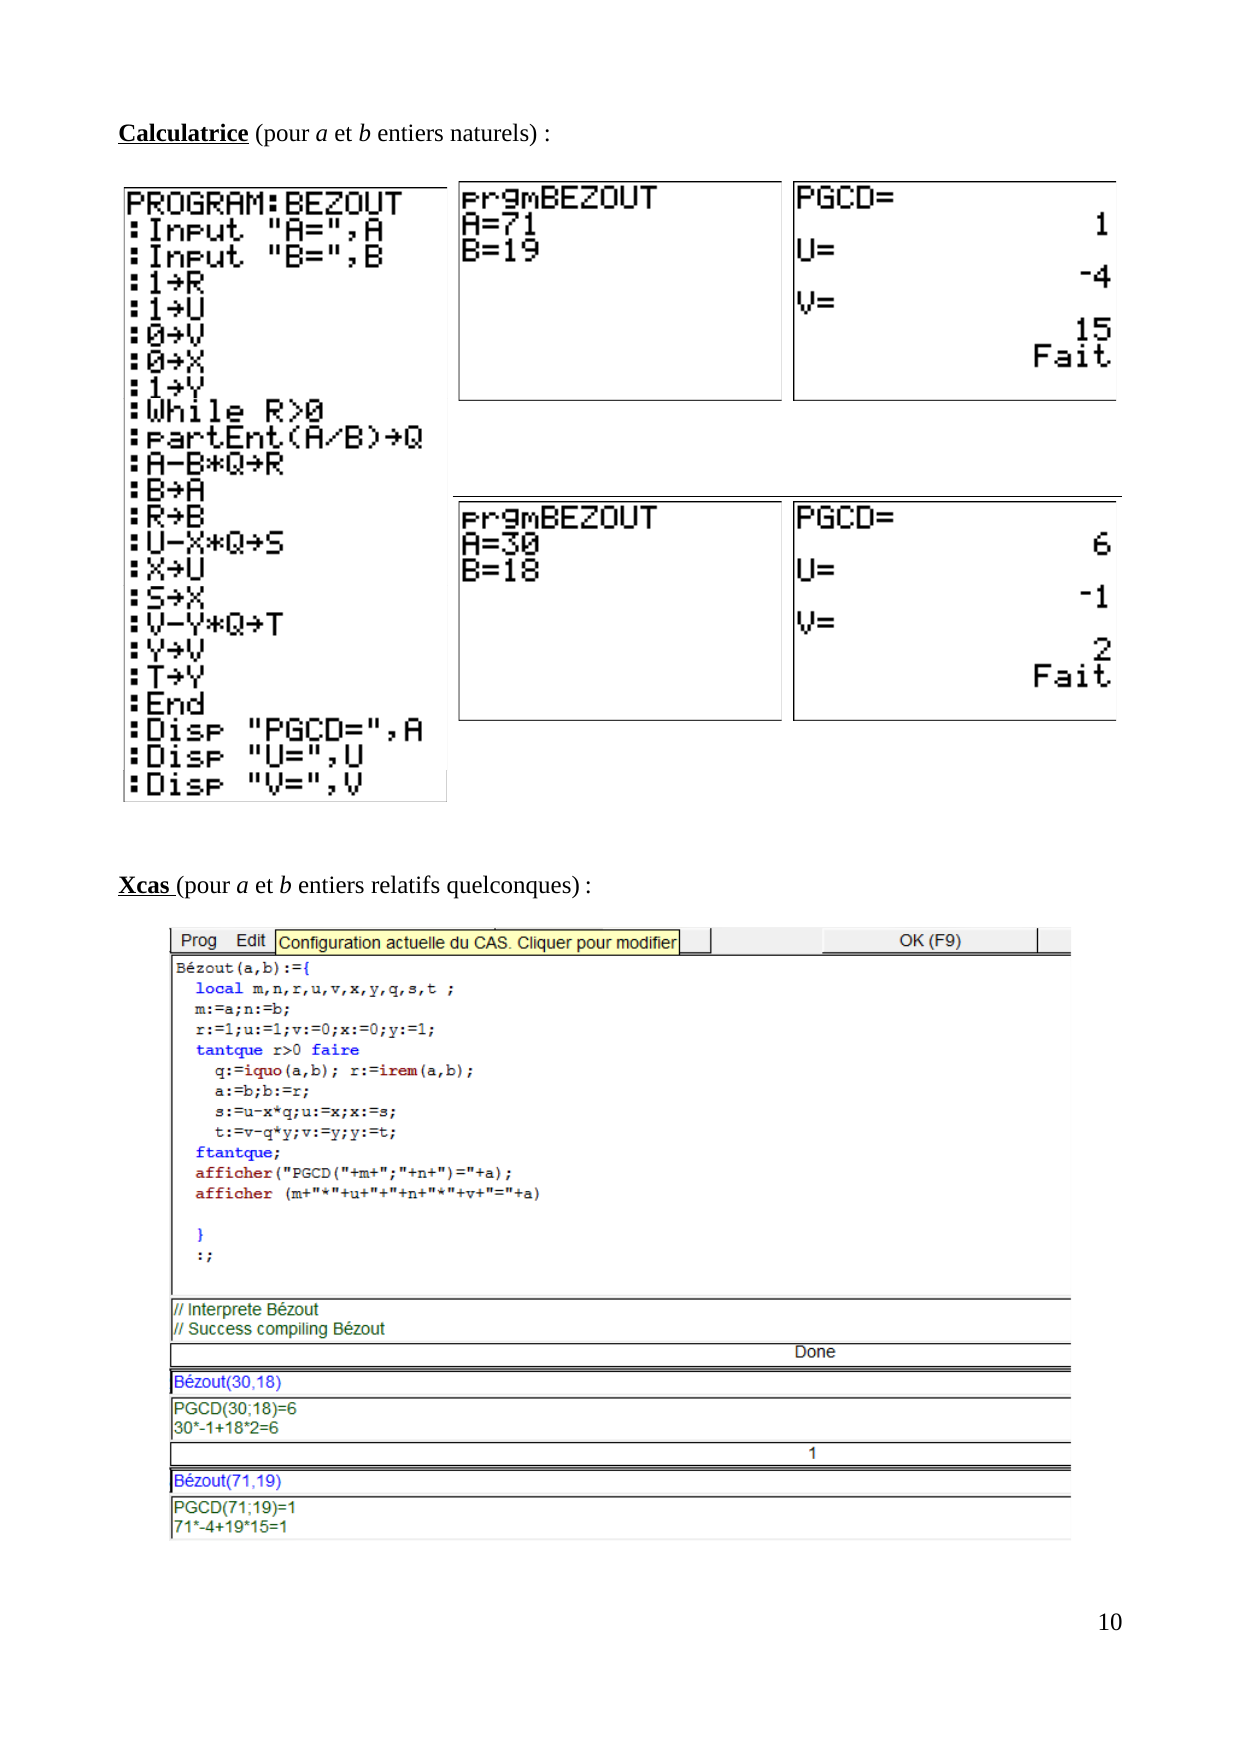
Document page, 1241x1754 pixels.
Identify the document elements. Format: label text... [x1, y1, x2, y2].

text Xcas (pour a et b entiers relatifs quelconques) : [118, 870, 1122, 899]
table_cell [453, 497, 787, 841]
text Calculatrice (pour a et b entiers naturels) : [118, 118, 1122, 147]
table_header [788, 176, 1122, 496]
picture [169, 927, 1072, 1541]
table_header [118, 176, 453, 841]
table_cell [788, 497, 1122, 841]
table_header [453, 176, 787, 496]
